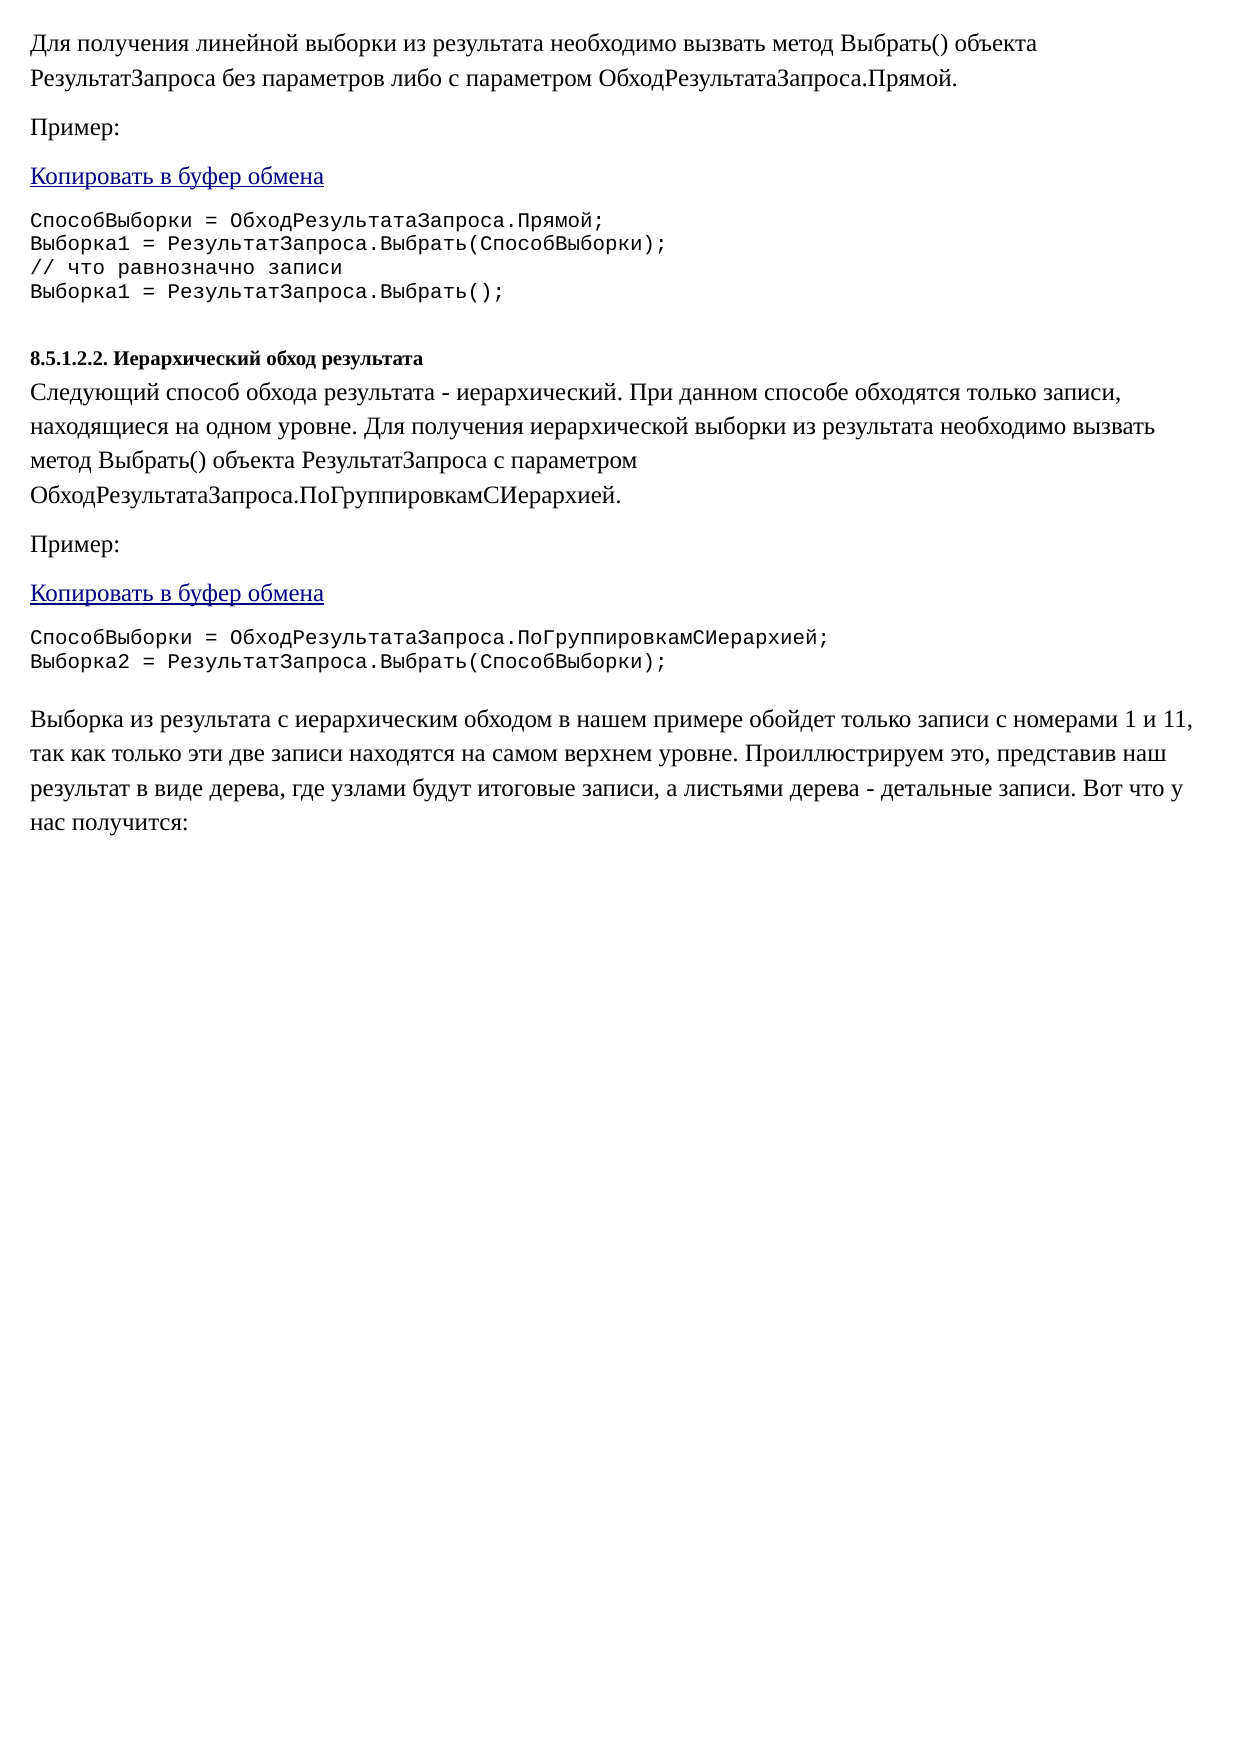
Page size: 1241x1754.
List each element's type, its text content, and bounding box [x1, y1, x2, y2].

text СпособВыборки = ОбходРезультатаЗапроса.ПоГруппировкамСИерархией; [30, 627, 1211, 651]
text Выборка из результата с иерархическим обходом в нашем примере обойдет только записи с номерами 1 и 11, так как только эти две записи находятся на самом верхнем уровне. Проиллюстрируем это, представив наш результат в виде дерева, где узлами будут итоговые записи, а листьями дерева ‑ детальные записи. Вот что у нас получится: [30, 704, 1211, 836]
text // что равнозначно записи [30, 257, 1211, 281]
text Пример: [30, 529, 1211, 558]
text Копировать в буфер обмена [30, 578, 1211, 607]
text Копировать в буфер обмена [30, 161, 1211, 189]
text Выборка2 = РезультатЗапроса.Выбрать(СпособВыборки); [30, 651, 1211, 674]
subtitle 8.5.1.2.2. Иерархический обход результата [30, 346, 1211, 370]
text Следующий способ обхода результата ‑ иерархический. При данном способе обходятся только записи, находящиеся на одном уровне. Для получения иерархической выборки из результата необходимо вызвать метод Выбрать() объекта РезультатЗапроса с параметром ОбходРезультатаЗапроса.ПоГруппировкамСИерархией. [30, 377, 1211, 509]
text СпособВыборки = ОбходРезультатаЗапроса.Прямой; [30, 210, 1211, 233]
text Для получения линейной выборки из результата необходимо вызвать метод Выбрать() объекта РезультатЗапроса без параметров либо с параметром ОбходРезультатаЗапроса.Прямой. [30, 28, 1211, 91]
text Выборка1 = РезультатЗапроса.Выбрать(); [30, 281, 1211, 304]
text Пример: [30, 112, 1211, 140]
text Выборка1 = РезультатЗапроса.Выбрать(СпособВыборки); [30, 233, 1211, 257]
